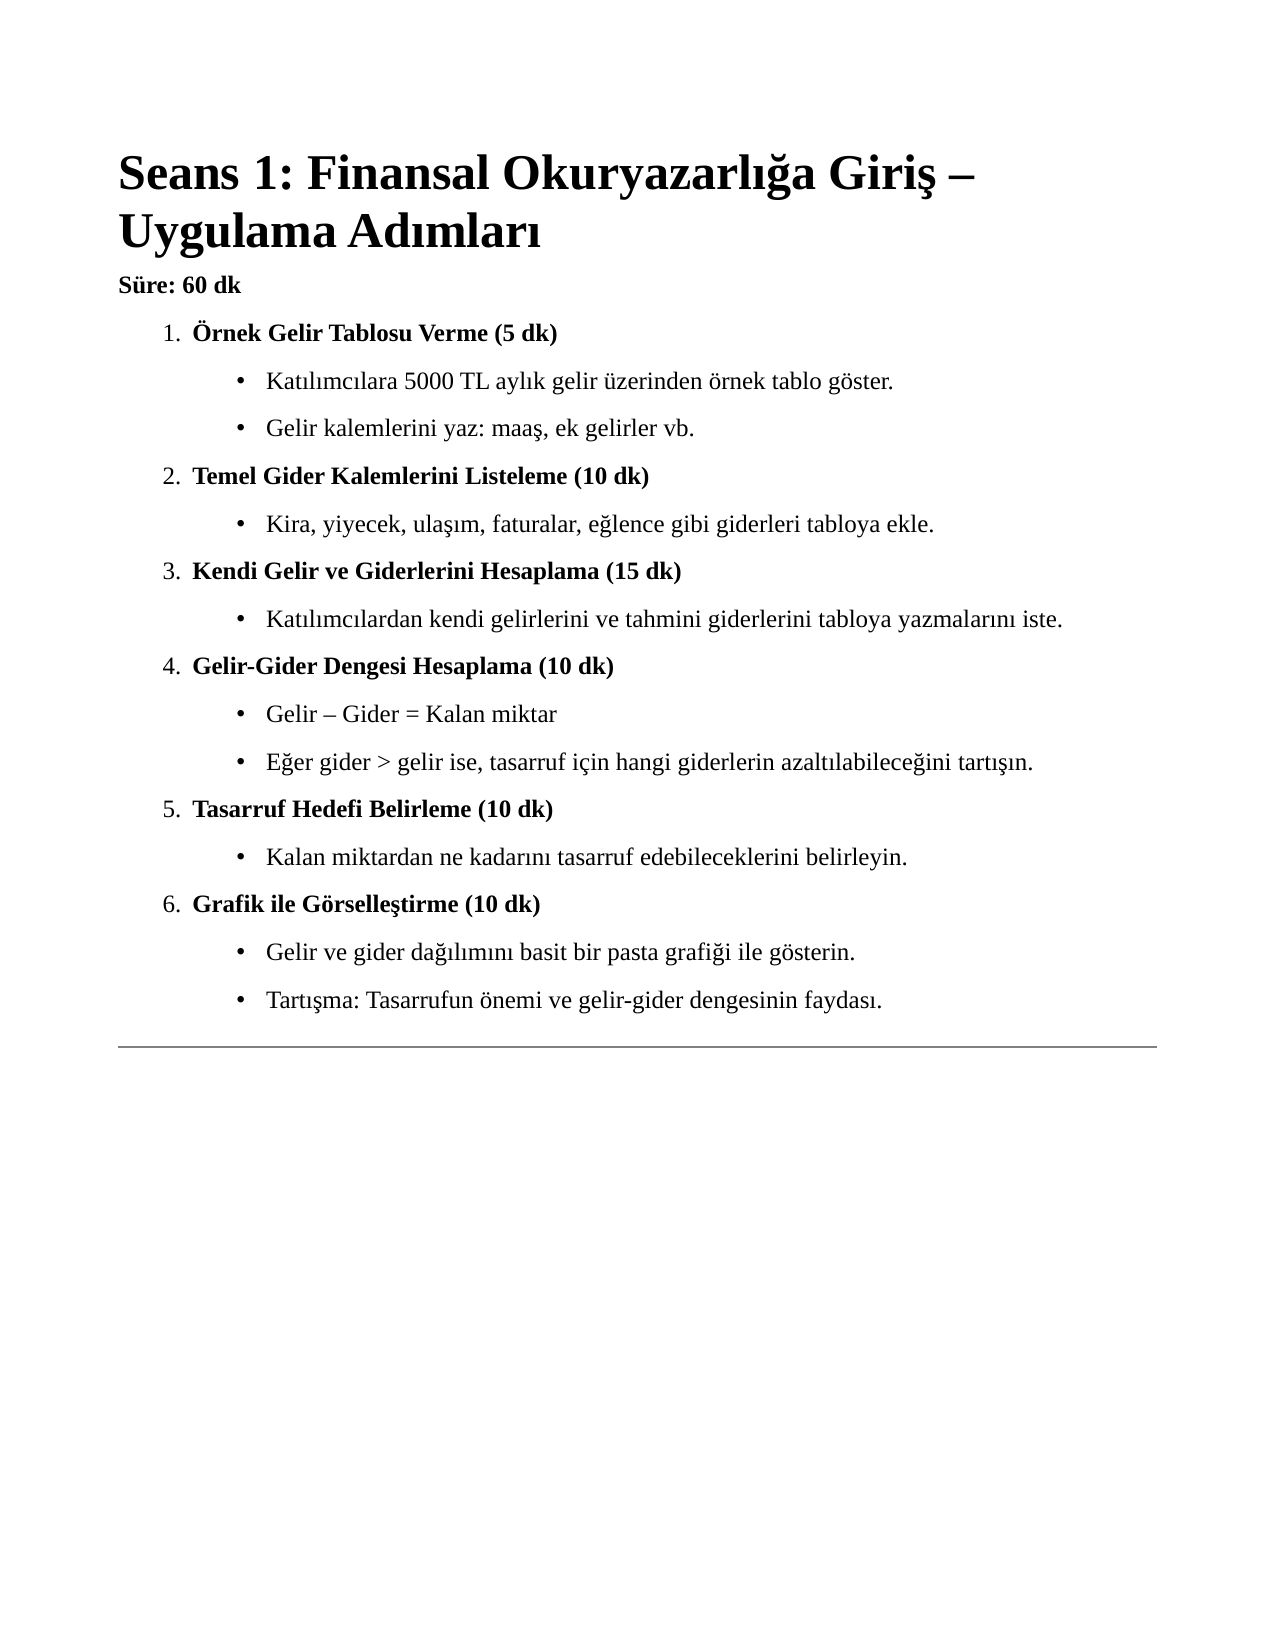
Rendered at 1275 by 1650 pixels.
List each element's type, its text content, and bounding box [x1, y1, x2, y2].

list Gelir ve gider dağılımını basit bir pasta grafiği ile gösterin. [236, 937, 1157, 966]
list Tasarruf Hedefi Belirleme (10 dk) [162, 794, 1157, 823]
list Tartışma: Tasarrufun önemi ve gelir-gider dengesinin faydası. [236, 985, 1157, 1013]
list Kalan miktardan ne kadarını tasarruf edebileceklerini belirleyin. [236, 842, 1157, 871]
list Gelir – Gider = Kalan miktar [236, 699, 1157, 728]
list Katılımcılara 5000 TL aylık gelir üzerinden örnek tablo göster. [236, 366, 1157, 394]
list Gelir-Gider Dengesi Hesaplama (10 dk) [162, 651, 1157, 680]
list Temel Gider Kalemlerini Listeleme (10 dk) [162, 461, 1157, 490]
list Kira, yiyecek, ulaşım, faturalar, eğlence gibi giderleri tabloya ekle. [236, 509, 1157, 537]
list Eğer gider > gelir ise, tasarruf için hangi giderlerin azaltılabileceğini tartışın. [236, 747, 1157, 775]
list Kendi Gelir ve Giderlerini Hesaplama (15 dk) [162, 556, 1157, 585]
list Katılımcılardan kendi gelirlerini ve tahmini giderlerini tabloya yazmalarını iste. [236, 604, 1157, 633]
list Grafik ile Görselleştirme (10 dk) [162, 889, 1157, 918]
list Örnek Gelir Tablosu Verme (5 dk) [162, 318, 1157, 347]
subtitle Seans 1: Finansal Okuryazarlığa Giriş – Uygulama Adımları [118, 143, 1157, 258]
list Gelir kalemlerini yaz: maaş, ek gelirler vb. [236, 413, 1157, 442]
text Süre: 60 dk [118, 271, 1157, 299]
